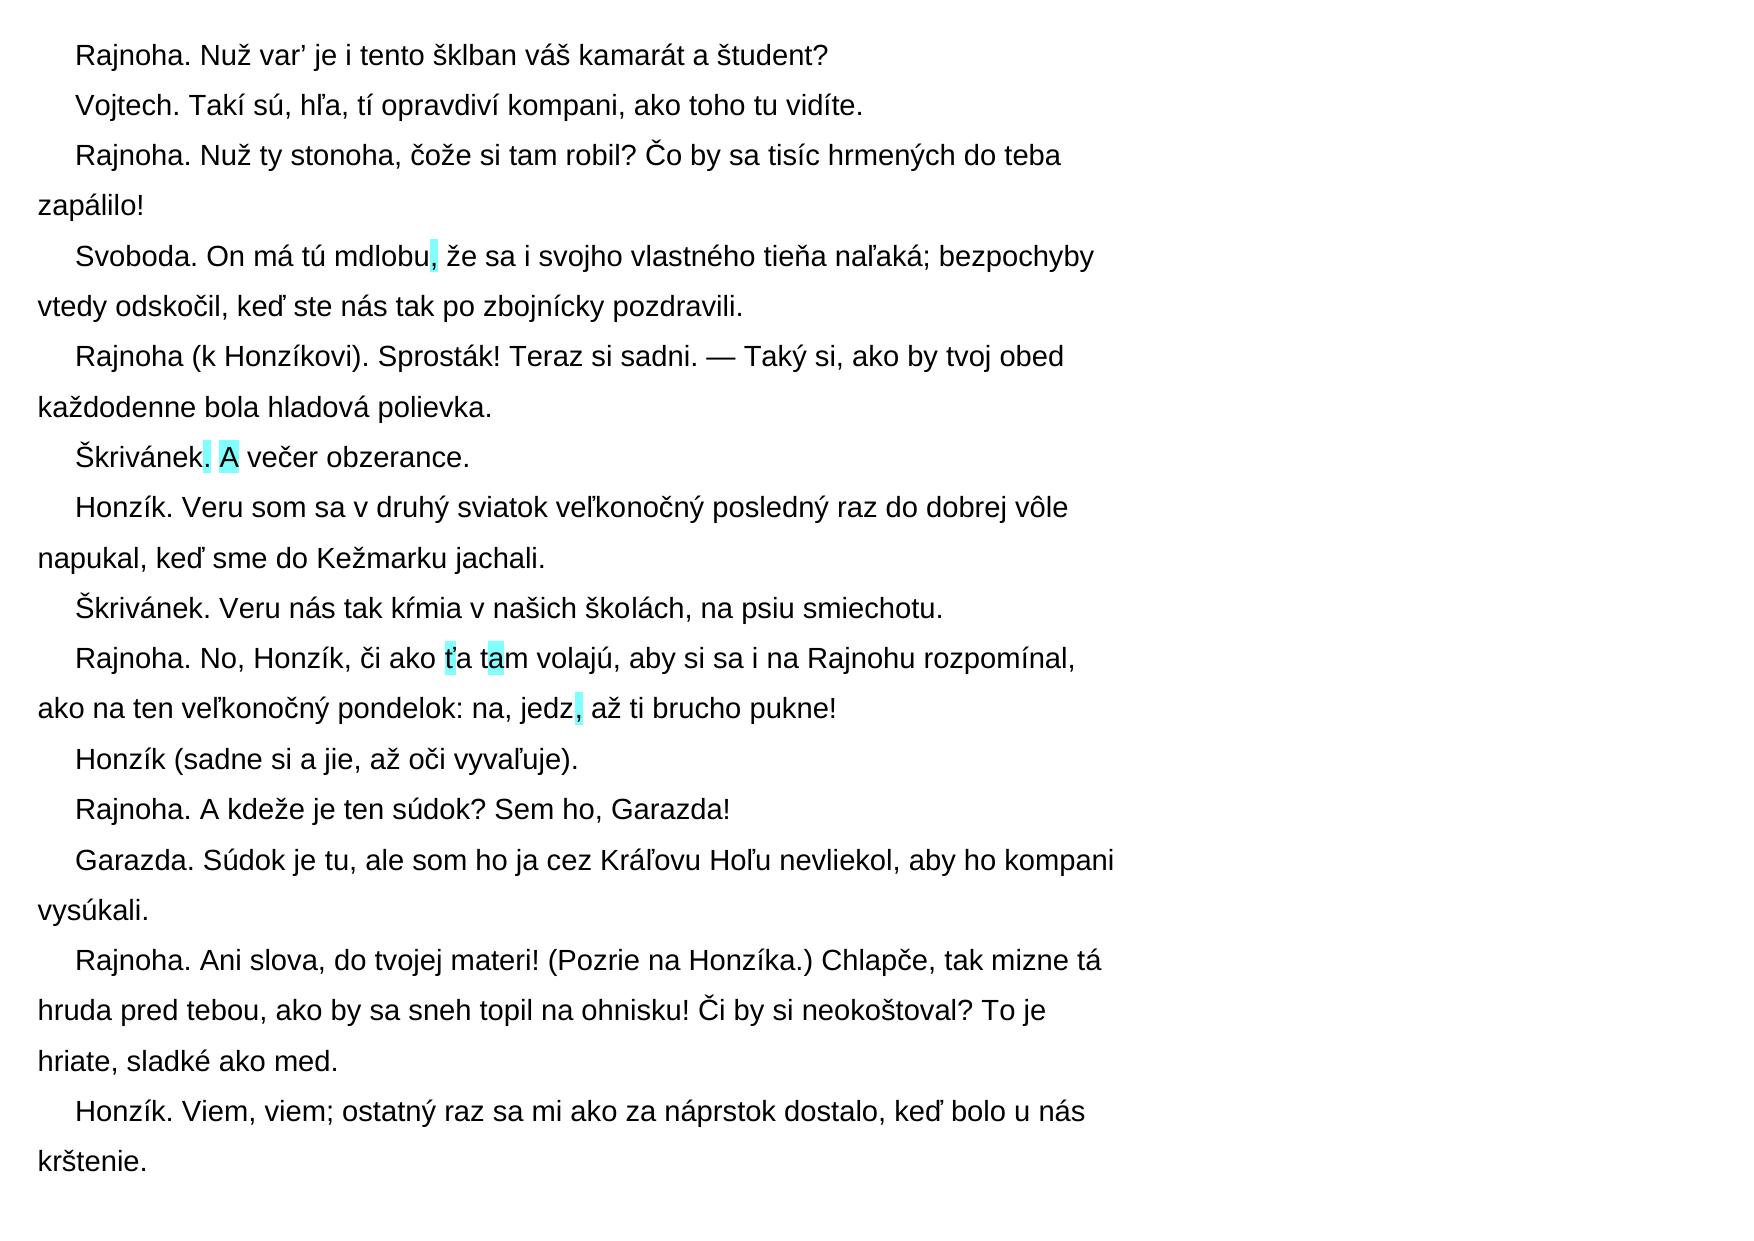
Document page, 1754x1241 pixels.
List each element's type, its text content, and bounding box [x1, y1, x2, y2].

text Rajnoha. Nuž var’ je i tento šklban váš ka­marát a študent? [37, 37, 1130, 71]
text Rajnoha. Ani slova, do tvojej materi! (Pozrie na Honzíka.) Chlapče, tak mizne tá hruda pred tebou, ako by sa sneh topil na ohnisku! Či by si neokoštoval? To je hriate, sladké ako med. [37, 943, 1130, 1077]
text Honzík. Viem, viem; ostatný raz sa mi ako za náprstok dostalo, keď bolo u nás krštenie. [37, 1094, 1130, 1178]
text Svoboda. On má tú mdlobu, že sa i svojho vlastného tieňa naľaká; bezpochyby vtedy od­skočil, keď ste nás tak po zbojnícky pozdravili. [37, 239, 1130, 323]
text Rajnoha (k Honzíkovi). Sprosták! Teraz si sadni. — Taký si, ako by tvoj obed každodenne bola hladová polievka. [37, 339, 1130, 423]
text Garazda. Súdok je tu, ale som ho ja cez Krá­ľovu Hoľu nevliekol, aby ho kompani vysúkali. [37, 842, 1130, 926]
text Škrivánek. A večer obzerance. [37, 440, 1130, 473]
text Škrivánek. Veru nás tak kŕmia v našich ško­lách, na psiu smiechotu. [37, 591, 1130, 624]
text Rajnoha. Nuž ty stonoha, čože si tam robil? Čo by sa tisíc hrmených do teba zapálilo! [37, 138, 1130, 222]
text Honzík. Veru som sa v druhý sviatok veľko­nočný posledný raz do dobrej vôle napukal, keď sme do Kežmarku jachali. [37, 490, 1130, 574]
text Honzík (sadne si a jie, až oči vyvaľuje). [37, 742, 1130, 775]
text Rajnoha. No, Honzík, či ako ťa tam volajú, aby si sa i na Rajnohu rozpomínal, ako na ten veľkonočný pondelok: na, jedz, až ti brucho pukne! [37, 641, 1130, 725]
text Rajnoha. A kdeže je ten súdok? Sem ho, Garazda! [37, 792, 1130, 826]
text Vojtech. Takí sú, hľa, tí opravdiví kompani, ako toho tu vidíte. [37, 88, 1130, 121]
